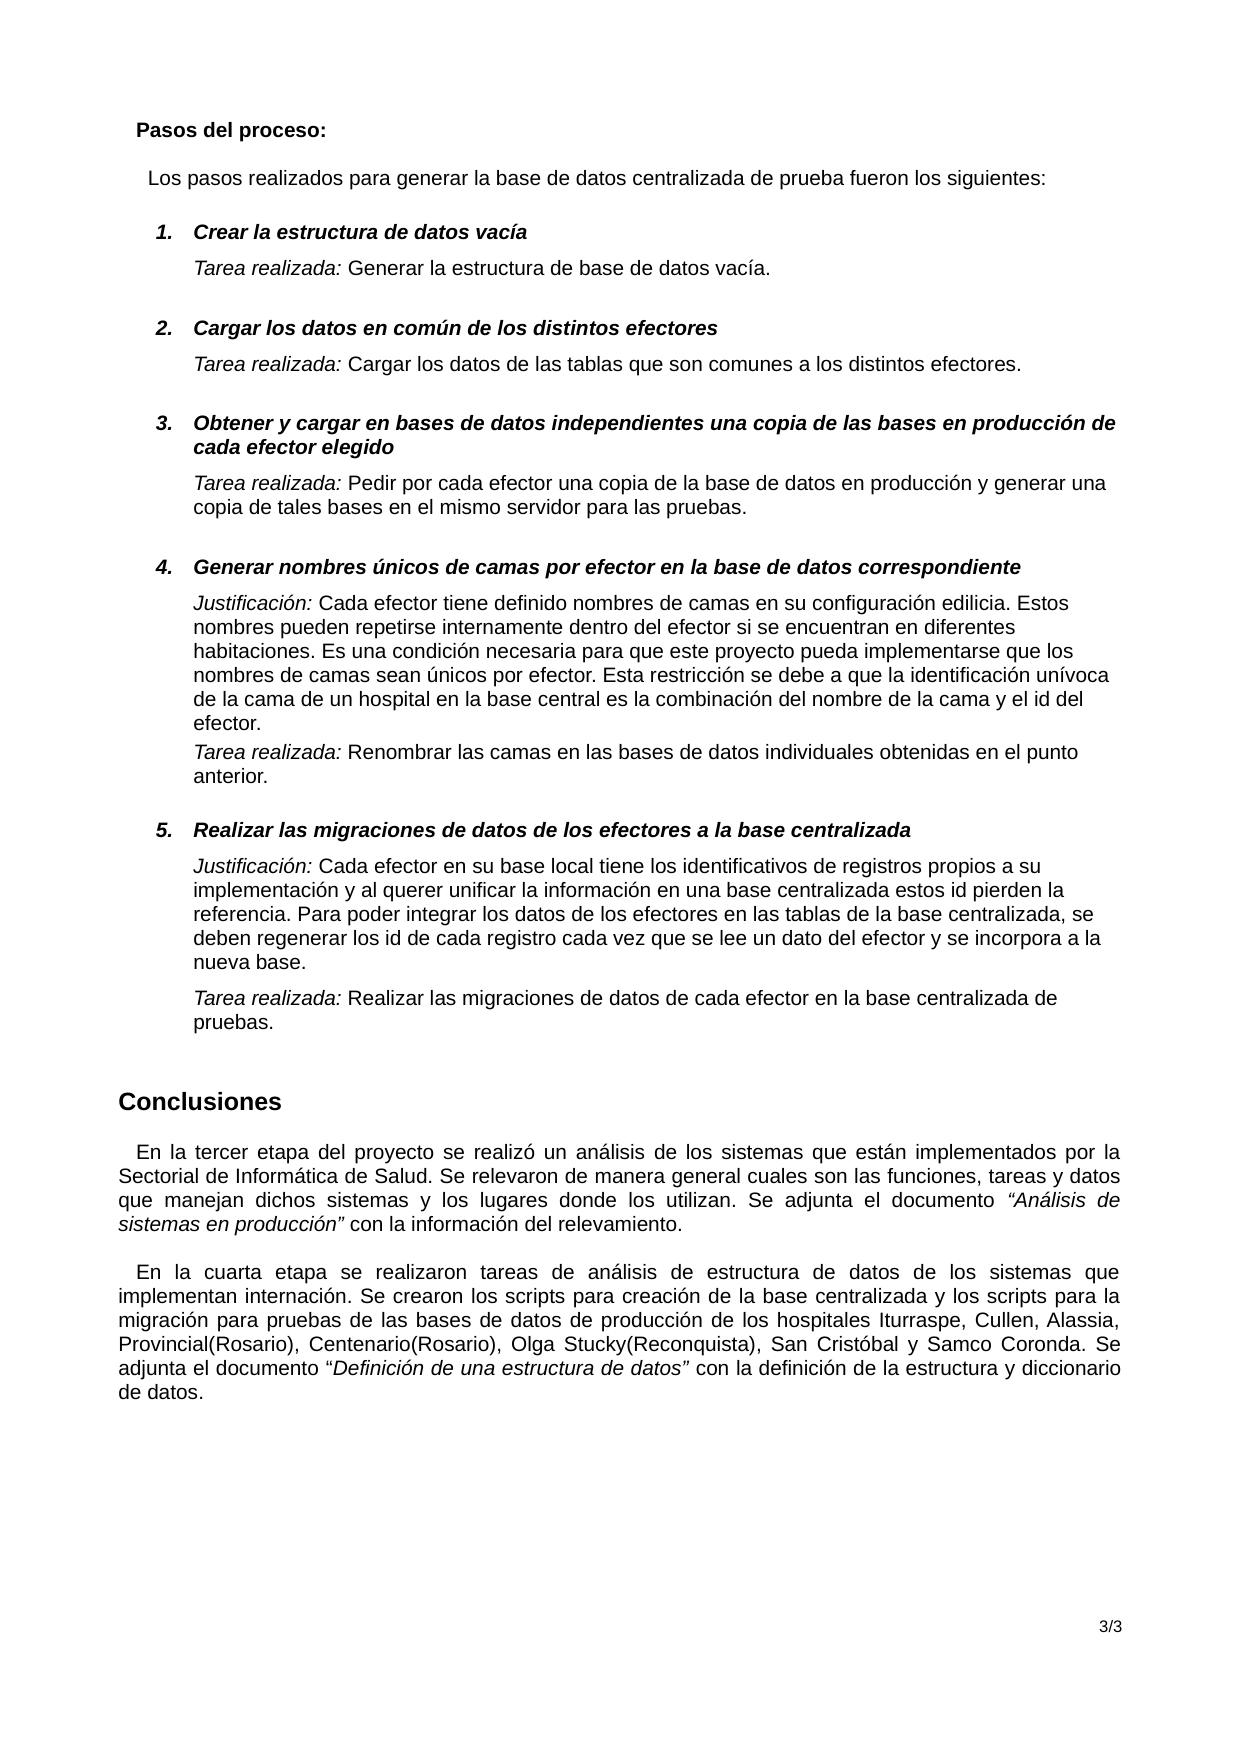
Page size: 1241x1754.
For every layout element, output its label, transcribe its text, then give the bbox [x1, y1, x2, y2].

text Los pasos realizados para generar la base de datos centralizada de prueba fueron los siguientes: [148, 166, 1122, 190]
text Conclusiones [118, 1087, 1122, 1116]
list Tarea realizada: Generar la estructura de base de datos vacía. [156, 256, 1122, 280]
list Generar nombres únicos de camas por efector en la base de datos correspondiente [156, 555, 1122, 579]
list Cargar los datos en común de los distintos efectores [156, 316, 1122, 339]
list Justificación: Cada efector en su base local tiene los identificativos de registros propios a su implementación y al querer unificar la información en una base centralizada estos id pierden la referencia. Para poder integrar los datos de los efectores en las tablas de la base centralizada, se deben regenerar los id de cada registro cada vez que se lee un dato del efector y se incorpora a la nueva base. [156, 854, 1122, 974]
list Realizar las migraciones de datos de los efectores a la base centralizada [156, 818, 1122, 842]
text En la tercer etapa del proyecto se realizó un análisis de los sistemas que están implementados por la Sectorial de Informática de Salud. Se relevaron de manera general cuales son las funciones, tareas y datos que manejan dichos sistemas y los lugares donde los utilizan. Se adjunta el documento “Análisis de sistemas en producción” con la información del relevamiento. [118, 1140, 1122, 1236]
list Justificación: Cada efector tiene definido nombres de camas en su configuración edilicia. Estos nombres pueden repetirse internamente dentro del efector si se encuentran en diferentes habitaciones. Es una condición necesaria para que este proyecto pueda implementarse que los nombres de camas sean únicos por efector. Esta restricción se debe a que la identificación unívoca de la cama de un hospital en la base central es la combinación del nombre de la cama y el id del efector. [156, 591, 1122, 734]
text En la cuarta etapa se realizaron tareas de análisis de estructura de datos de los sistemas que implementan internación. Se crearon los scripts para creación de la base centralizada y los scripts para la migración para pruebas de las bases de datos de producción de los hospitales Iturraspe, Cullen, Alassia, Provincial(Rosario), Centenario(Rosario), Olga Stucky(Reconquista), San Cristóbal y Samco Coronda. Se adjunta el documento “Definición de una estructura de datos” con la definición de la estructura y diccionario de datos. [118, 1260, 1122, 1403]
list Crear la estructura de datos vacía [156, 220, 1122, 244]
list Tarea realizada: Realizar las migraciones de datos de cada efector en la base centralizada de pruebas. [156, 986, 1122, 1033]
list Tarea realizada: Pedir por cada efector una copia de la base de datos en producción y generar una copia de tales bases en el mismo servidor para las pruebas. [156, 471, 1122, 519]
text Pasos del proceso: [136, 118, 1122, 142]
list Obtener y cargar en bases de datos independientes una copia de las bases en producción de cada efector elegido [156, 411, 1122, 459]
list Tarea realizada: Renombrar las camas en las bases de datos individuales obtenidas en el punto anterior. [156, 740, 1122, 788]
list Tarea realizada: Cargar los datos de las tablas que son comunes a los distintos efectores. [156, 351, 1122, 375]
